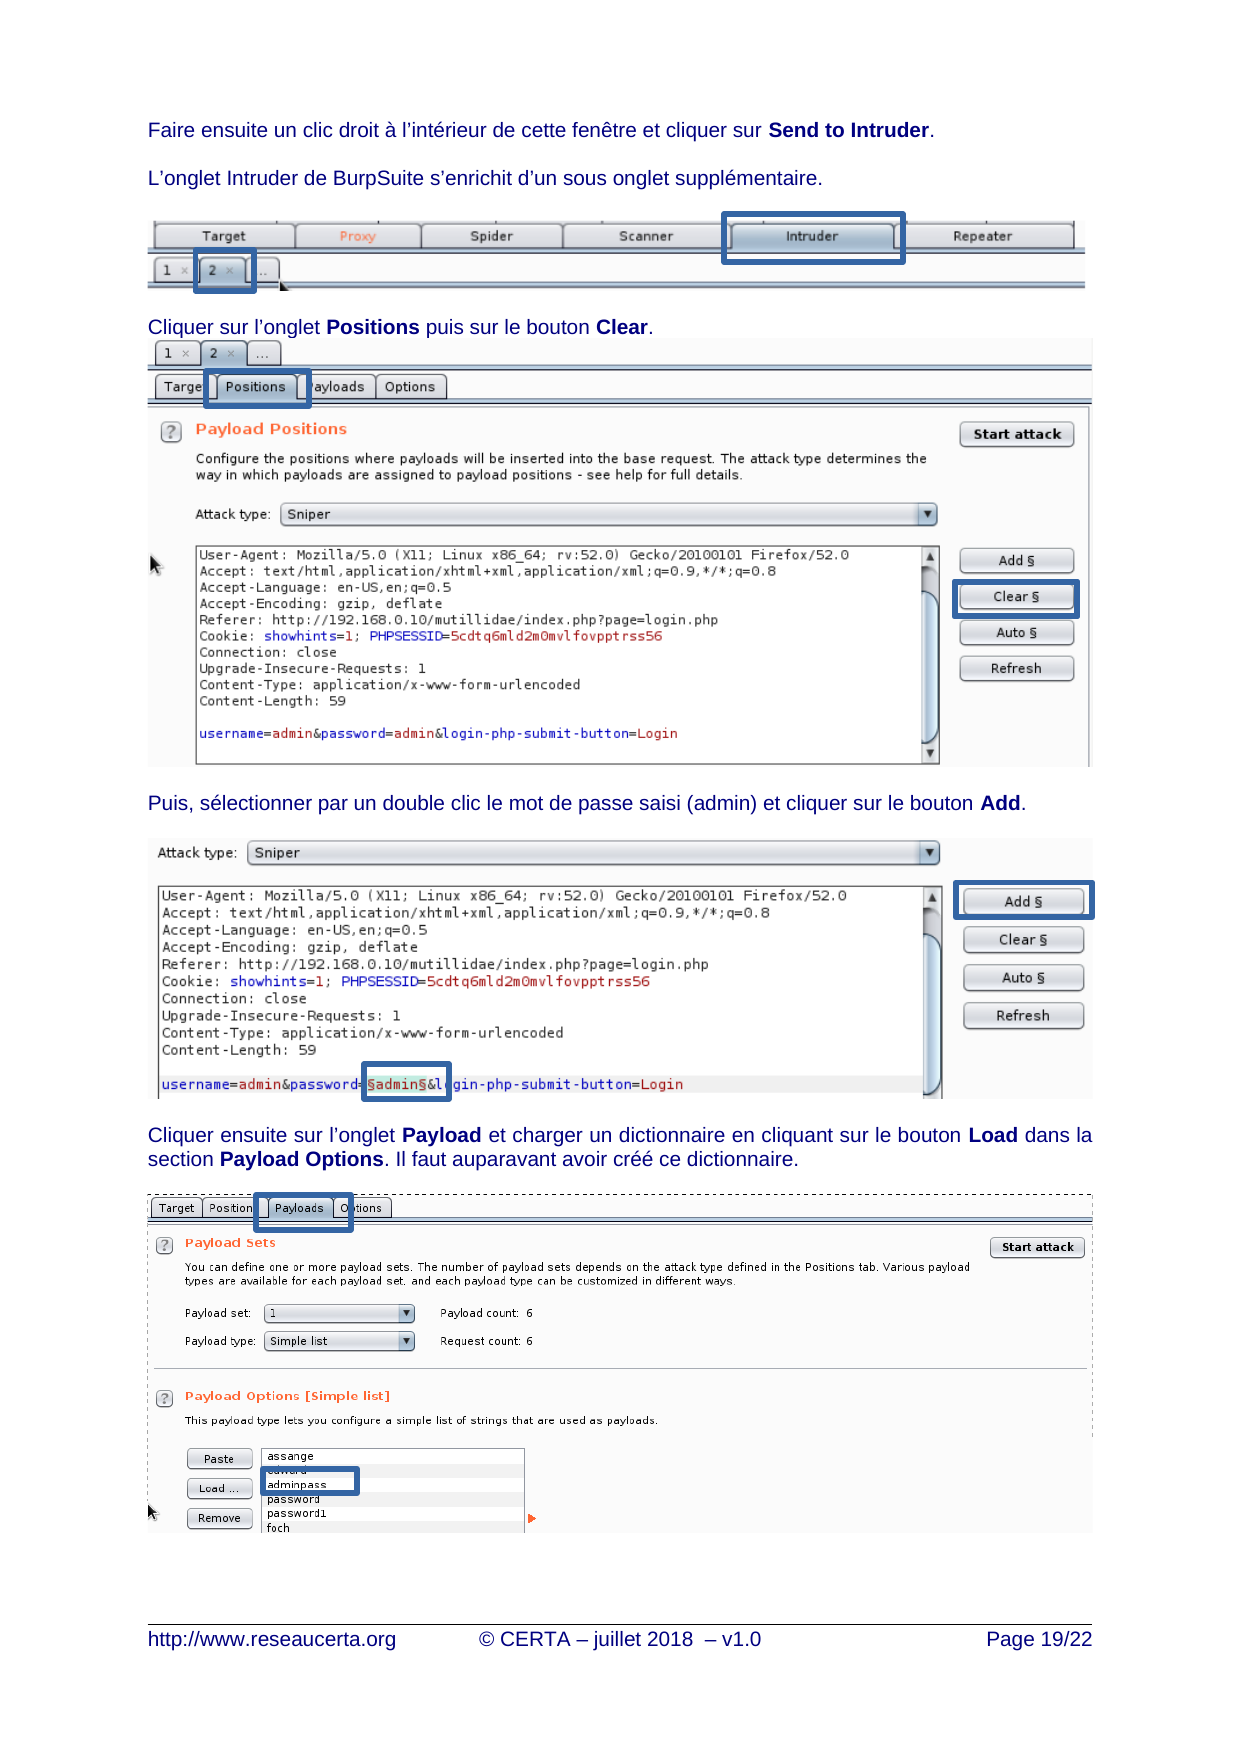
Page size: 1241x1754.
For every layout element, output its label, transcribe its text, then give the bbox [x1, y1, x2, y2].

text Cliquer sur l’onglet Positions puis sur le bouton Clear. [148, 315, 1092, 338]
text Faire ensuite un clic droit à l’intérieur de cette fenêtre et cliquer sur Send to Intruder. [148, 118, 1092, 142]
picture [259, 1198, 348, 1227]
picture [198, 253, 251, 288]
picture [367, 1067, 446, 1096]
picture [147, 838, 1093, 1099]
text Cliquer ensuite sur l’onglet Payload et charger un dictionnaire en cliquant sur le bouton Load dans la section Payload Options. Il faut auparavant avoir créé ce dictionnaire. [148, 1123, 1092, 1171]
text L’onglet Intruder de BurpSuite s’enrichit d’un sous onglet supplémentaire. [148, 166, 1092, 190]
text Puis, sélectionner par un double clic le mot de passe saisi (admin) et cliquer sur le bouton Add. [148, 791, 1092, 815]
picture [147, 213, 1093, 291]
picture [959, 885, 1089, 914]
picture [147, 1194, 1093, 1533]
picture [147, 338, 1093, 767]
picture [727, 217, 900, 259]
